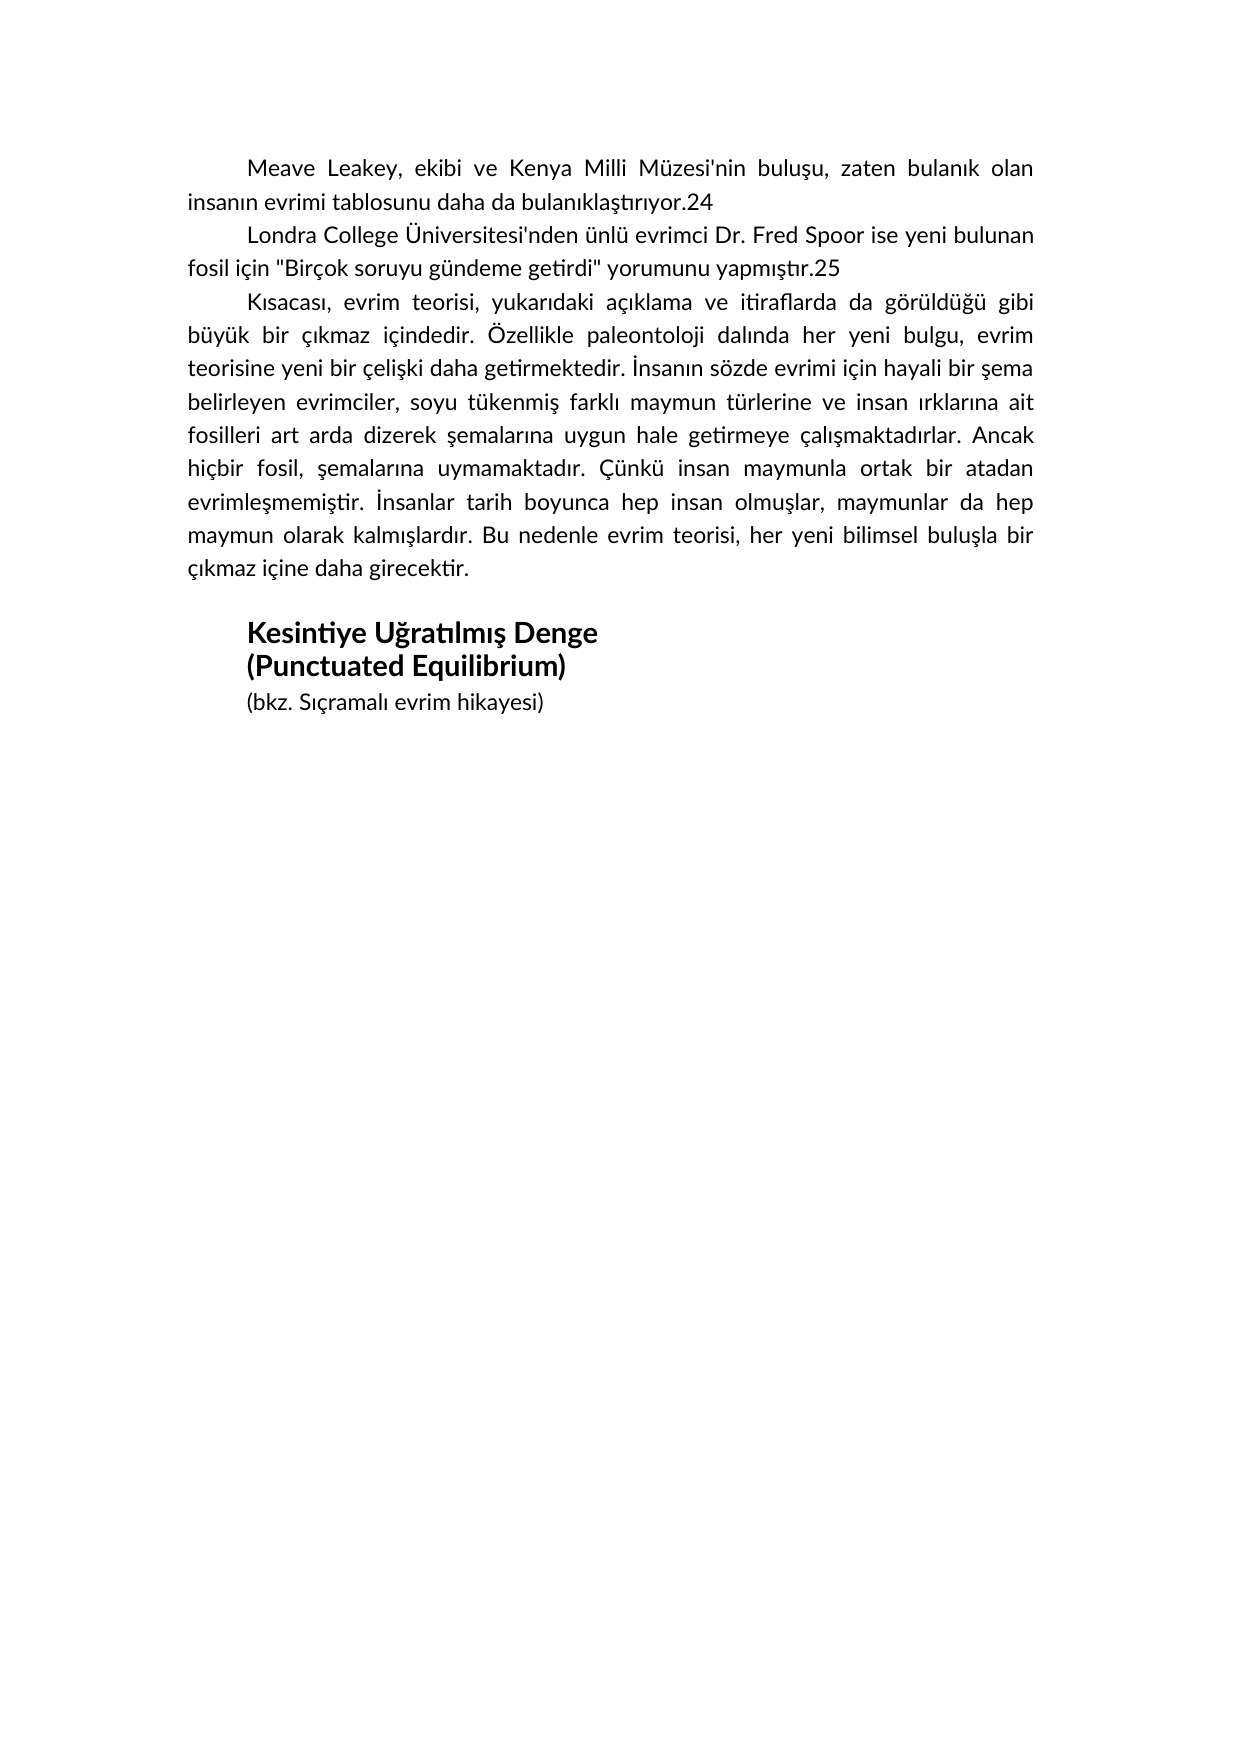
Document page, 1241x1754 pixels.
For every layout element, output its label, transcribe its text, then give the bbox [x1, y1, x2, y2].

text (bkz. Sıçramalı evrim hikayesi) [187, 683, 1035, 717]
text Meave Leakey, ekibi ve Kenya Milli Müzesi'nin buluşu, zaten bulanık olan insanın evrimi tablosunu daha da bulanıklaştırıyor.24 [187, 150, 1035, 217]
subtitle (Punctuated Equilibrium) [187, 650, 1035, 683]
text Kısacası, evrim teorisi, yukarıdaki açıklama ve itiraflarda da görüldüğü gibi büyük bir çıkmaz içindedir. Özellikle paleontoloji dalında her yeni bulgu, evrim teorisine yeni bir çelişki daha getirmektedir. İnsanın sözde evrimi için hayali bir şema belirleyen evrimciler, soyu tükenmiş farklı maymun türlerine ve insan ırklarına ait fosilleri art arda dizerek şemalarına uygun hale getirmeye çalışmaktadırlar. Ancak hiçbir fosil, şemalarına uymamaktadır. Çünkü insan maymunla ortak bir atadan evrimleşmemiştir. İnsanlar tarih boyunca hep insan olmuşlar, maymunlar da hep maymun olarak kalmışlardır. Bu nedenle evrim teorisi, her yeni bilimsel buluşla bir çıkmaz içine daha girecektir. [187, 283, 1035, 583]
text Londra College Üniversitesi'nden ünlü evrimci Dr. Fred Spoor ise yeni bulunan fosil için "Birçok soruyu gündeme getirdi" yorumunu yapmıştır.25 [187, 217, 1035, 283]
subtitle Kesintiye Uğratılmış Denge [187, 617, 1035, 650]
